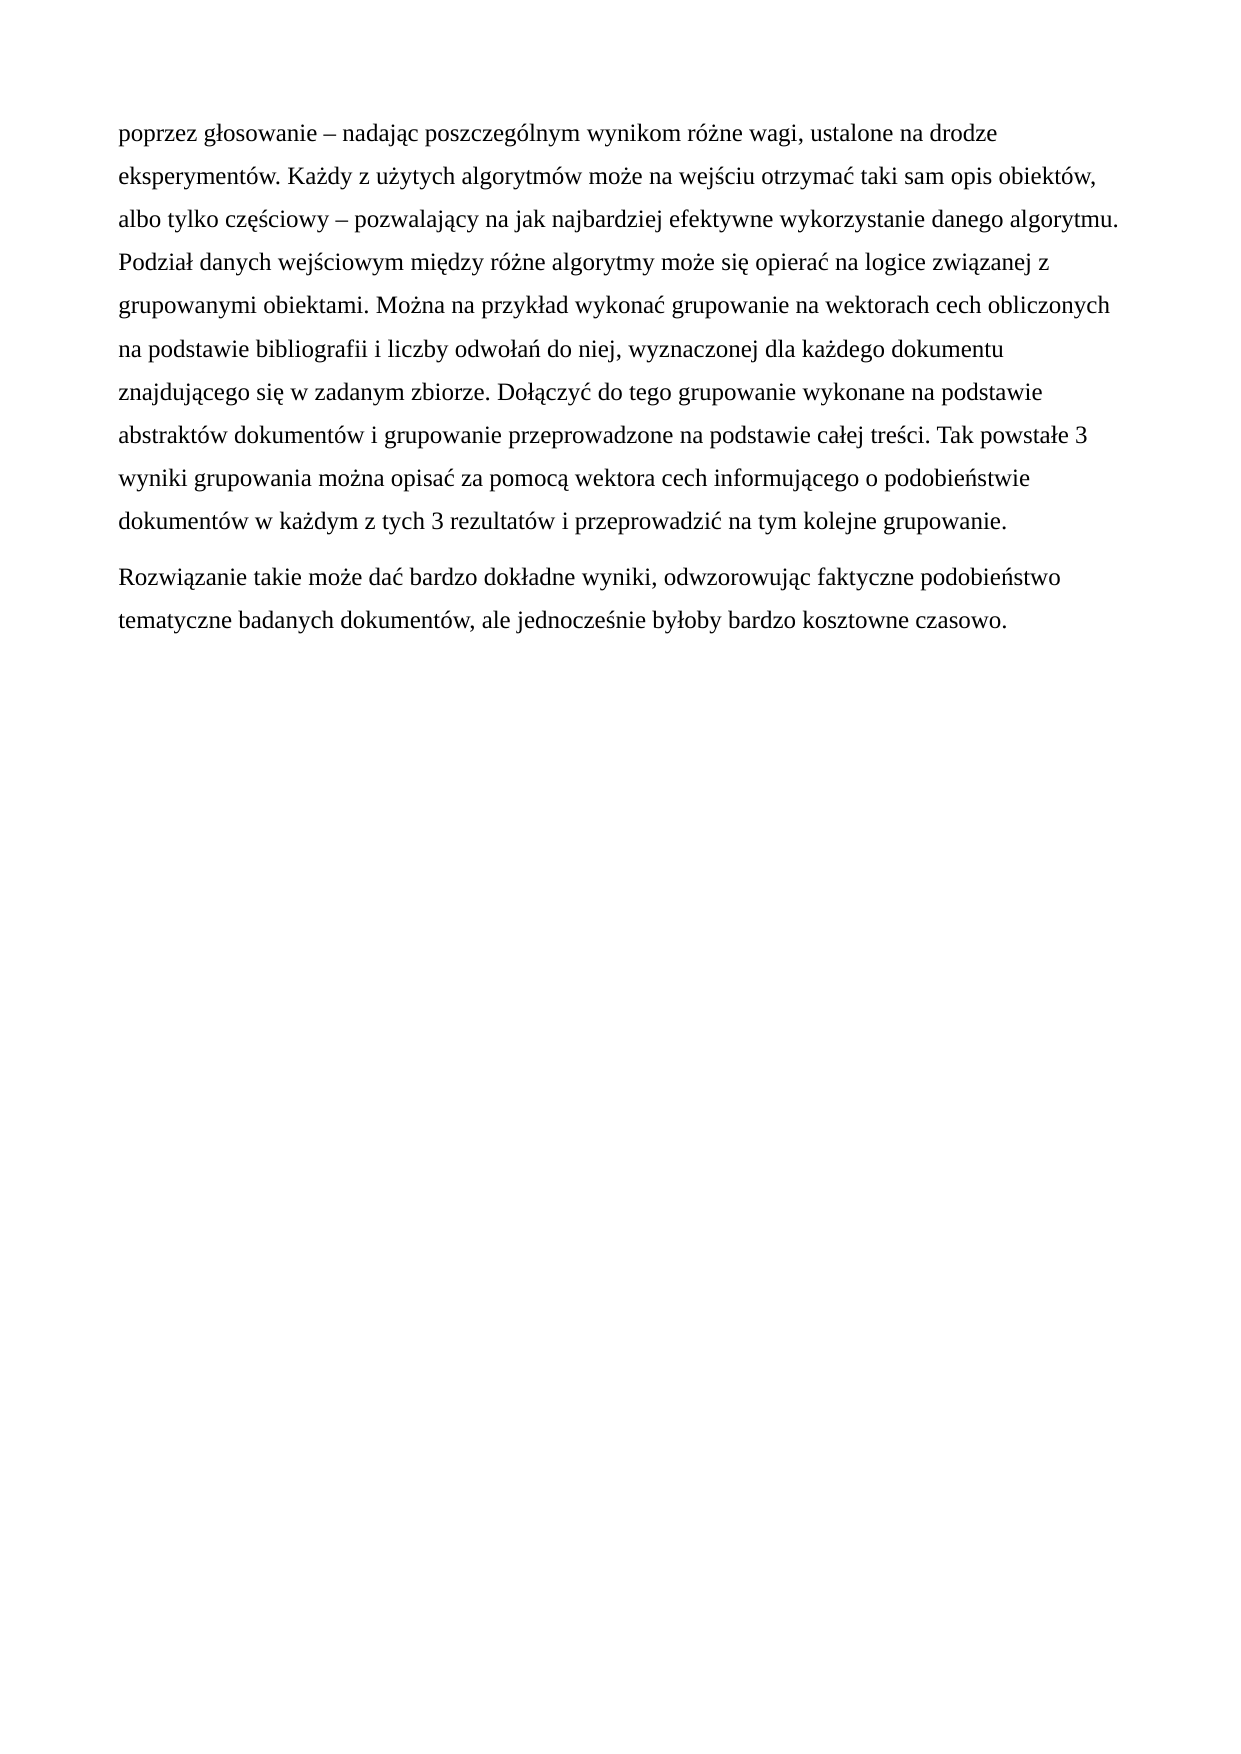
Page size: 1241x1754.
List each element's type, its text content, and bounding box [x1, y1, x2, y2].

text poprzez głosowanie – nadając poszczególnym wynikom różne wagi, ustalone na drodze eksperymentów. Każdy z użytych algorytmów może na wejściu otrzymać taki sam opis obiektów, albo tylko częściowy – pozwalający na jak najbardziej efektywne wykorzystanie danego algorytmu. Podział danych wejściowym między różne algorytmy może się opierać na logice związanej z grupowanymi obiektami. Można na przykład wykonać grupowanie na wektorach cech obliczonych na podstawie bibliografii i liczby odwołań do niej, wyznaczonej dla każdego dokumentu znajdującego się w zadanym zbiorze. Dołączyć do tego grupowanie wykonane na podstawie abstraktów dokumentów i grupowanie przeprowadzone na podstawie całej treści. Tak powstałe 3 wyniki grupowania można opisać za pomocą wektora cech informującego o podobieństwie dokumentów w każdym z tych 3 rezultatów i przeprowadzić na tym kolejne grupowanie. [118, 118, 1122, 535]
text Rozwiązanie takie może dać bardzo dokładne wyniki, odwzorowując faktyczne podobieństwo tematyczne badanych dokumentów, ale jednocześnie byłoby bardzo kosztowne czasowo. [118, 562, 1122, 634]
